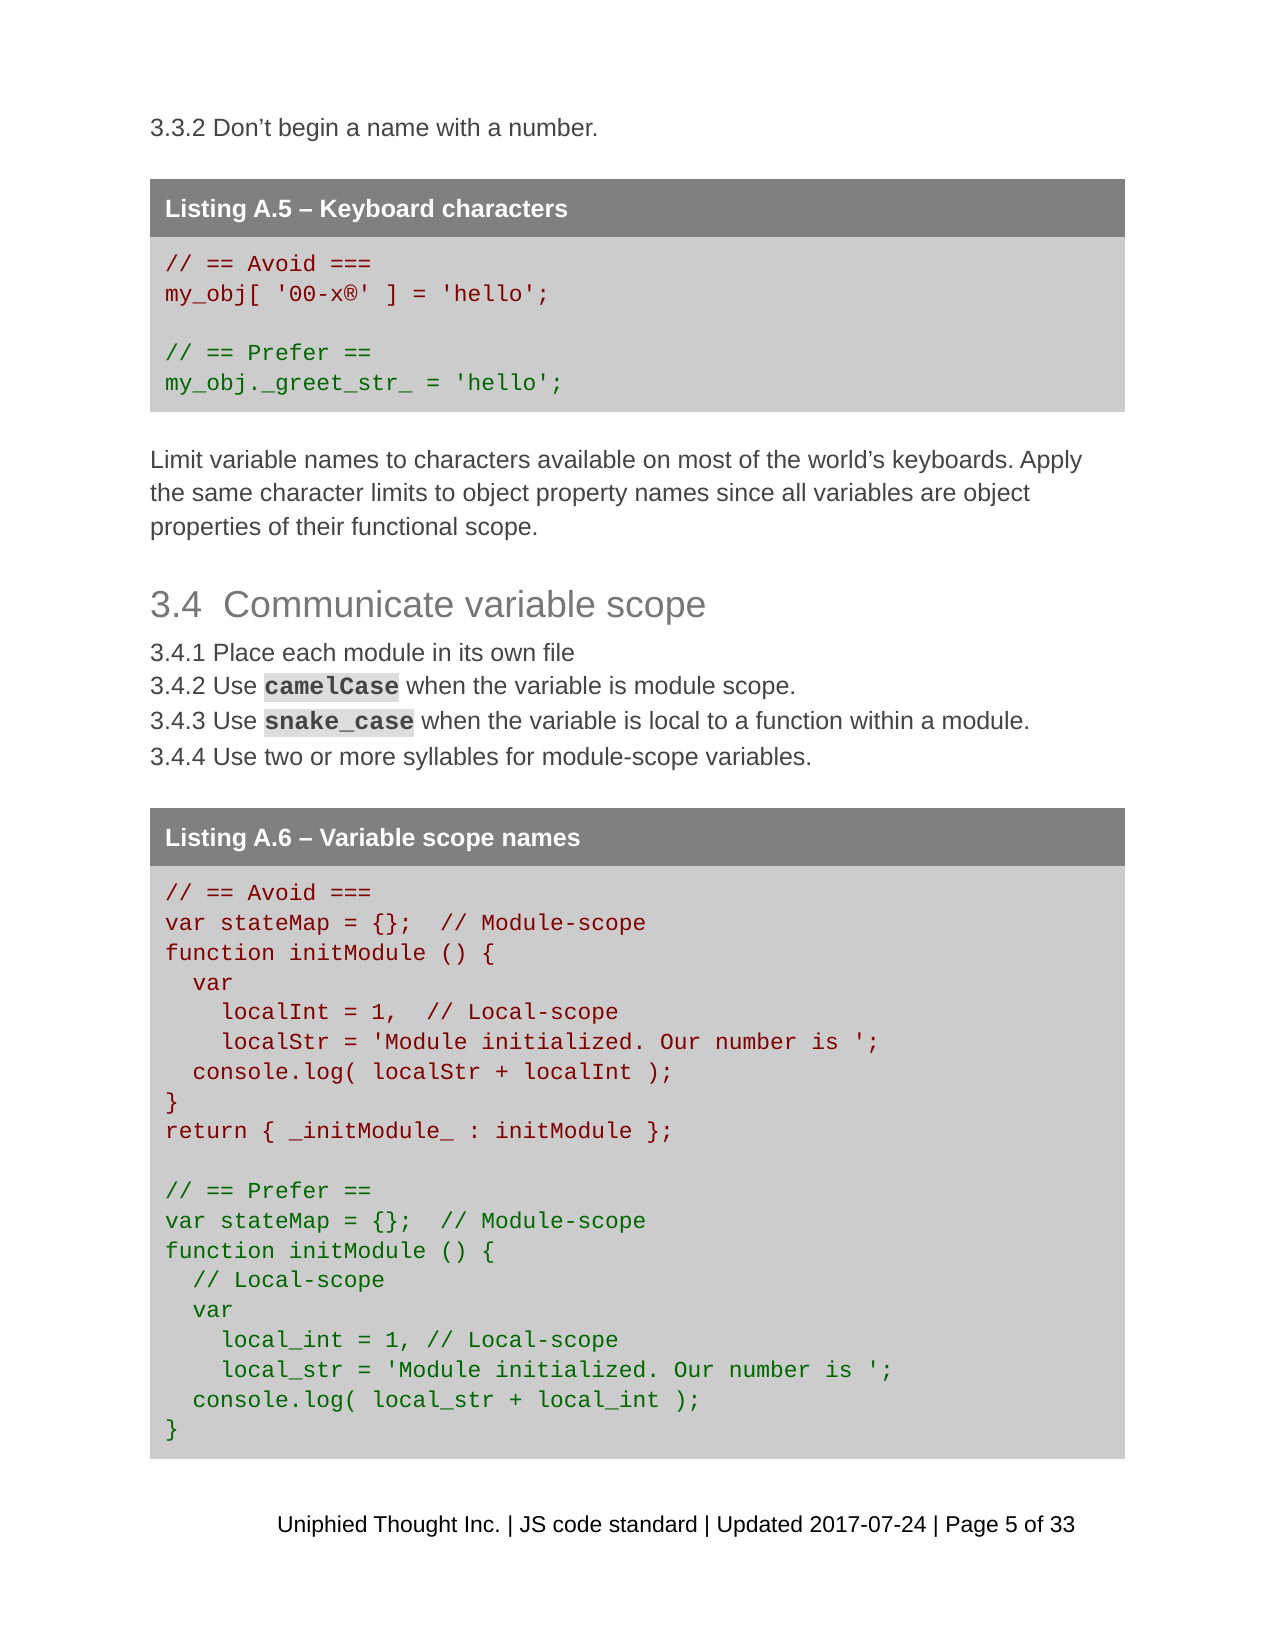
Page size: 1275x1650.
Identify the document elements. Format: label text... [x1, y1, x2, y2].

text Limit variable names to characters available on most of the world’s keyboards. Apply the same character limits to object property names since all variables are object properties of their functional scope. [150, 445, 1125, 540]
list Use camelCase when the variable is module scope. [150, 671, 1125, 702]
list Don’t begin a name with a number. [150, 112, 1125, 141]
table_header Listing A.5 – Keyboard characters [150, 179, 1125, 237]
table_header Listing A.6 – Variable scope names [150, 808, 1125, 866]
subtitle Communicate variable scope [150, 582, 1125, 625]
list Use two or more syllables for module-scope variables. [150, 742, 1125, 770]
list Place each module in its own file [150, 638, 1125, 666]
table_cell // == Avoid === var stateMap = {}; // Module-scope function initModule () { var localInt = 1, // Local-scope localStr = 'Module initialized. Our number is '; console.log( localStr + localInt ); } return { _initModule_ : initModule }; // == Prefer == var stateMap = {}; // Module-scope function initModule () { // Local-scope var local_int = 1, // Local-scope local_str = 'Module initialized. Our number is '; console.log( local_str + local_int ); } [150, 866, 1125, 1459]
list Use snake_case when the variable is local to a function within a module. [150, 706, 1125, 737]
table_cell // == Avoid === my_obj[ '00-x®' ] = 'hello'; // == Prefer == my_obj._greet_str_ = 'hello'; [150, 237, 1125, 412]
